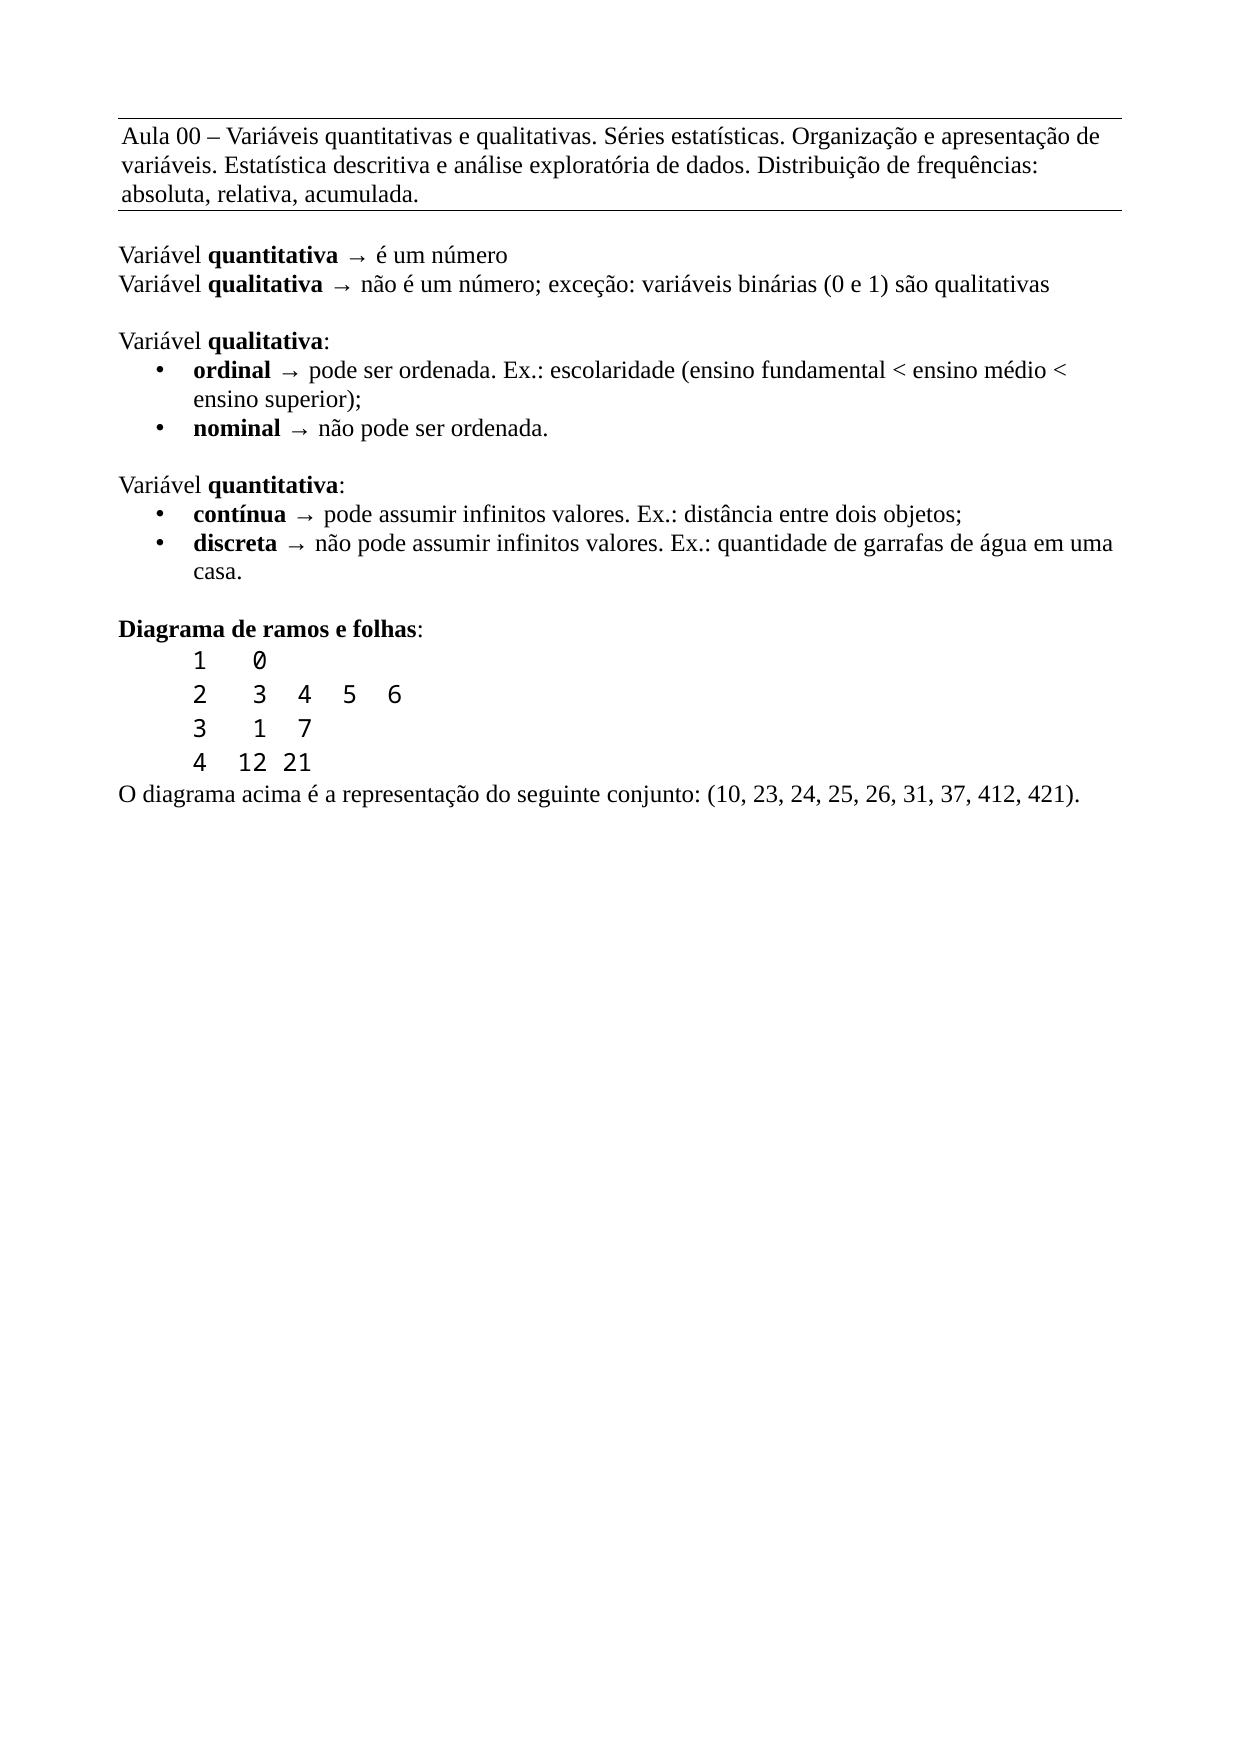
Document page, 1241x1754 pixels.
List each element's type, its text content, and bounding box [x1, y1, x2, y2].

text 4 12 21 [192, 745, 1122, 779]
text Variável qualitativa: [118, 326, 1122, 355]
list contínua → pode assumir infinitos valores. Ex.: distância entre dois objetos; [156, 499, 1122, 528]
text 1 0 [192, 643, 1122, 677]
list discreta → não pode assumir infinitos valores. Ex.: quantidade de garrafas de água em uma casa. [156, 528, 1122, 585]
text Variável qualitativa → não é um número; exceção: variáveis binárias (0 e 1) são qualitativas [118, 269, 1122, 298]
text 2 3 4 5 6 [192, 677, 1122, 711]
text 3 1 7 [192, 711, 1122, 745]
list ordinal → pode ser ordenada. Ex.: escolaridade (ensino fundamental < ensino médio < ensino superior); [156, 355, 1122, 413]
text Diagrama de ramos e folhas: [118, 614, 1122, 643]
text O diagrama acima é a representação do seguinte conjunto: (10, 23, 24, 25, 26, 31, 37, 412, 421). [118, 779, 1122, 808]
text Variável quantitativa → é um número [118, 240, 1122, 269]
list nominal → não pode ser ordenada. [156, 413, 1122, 441]
text Variável quantitativa: [118, 470, 1122, 499]
